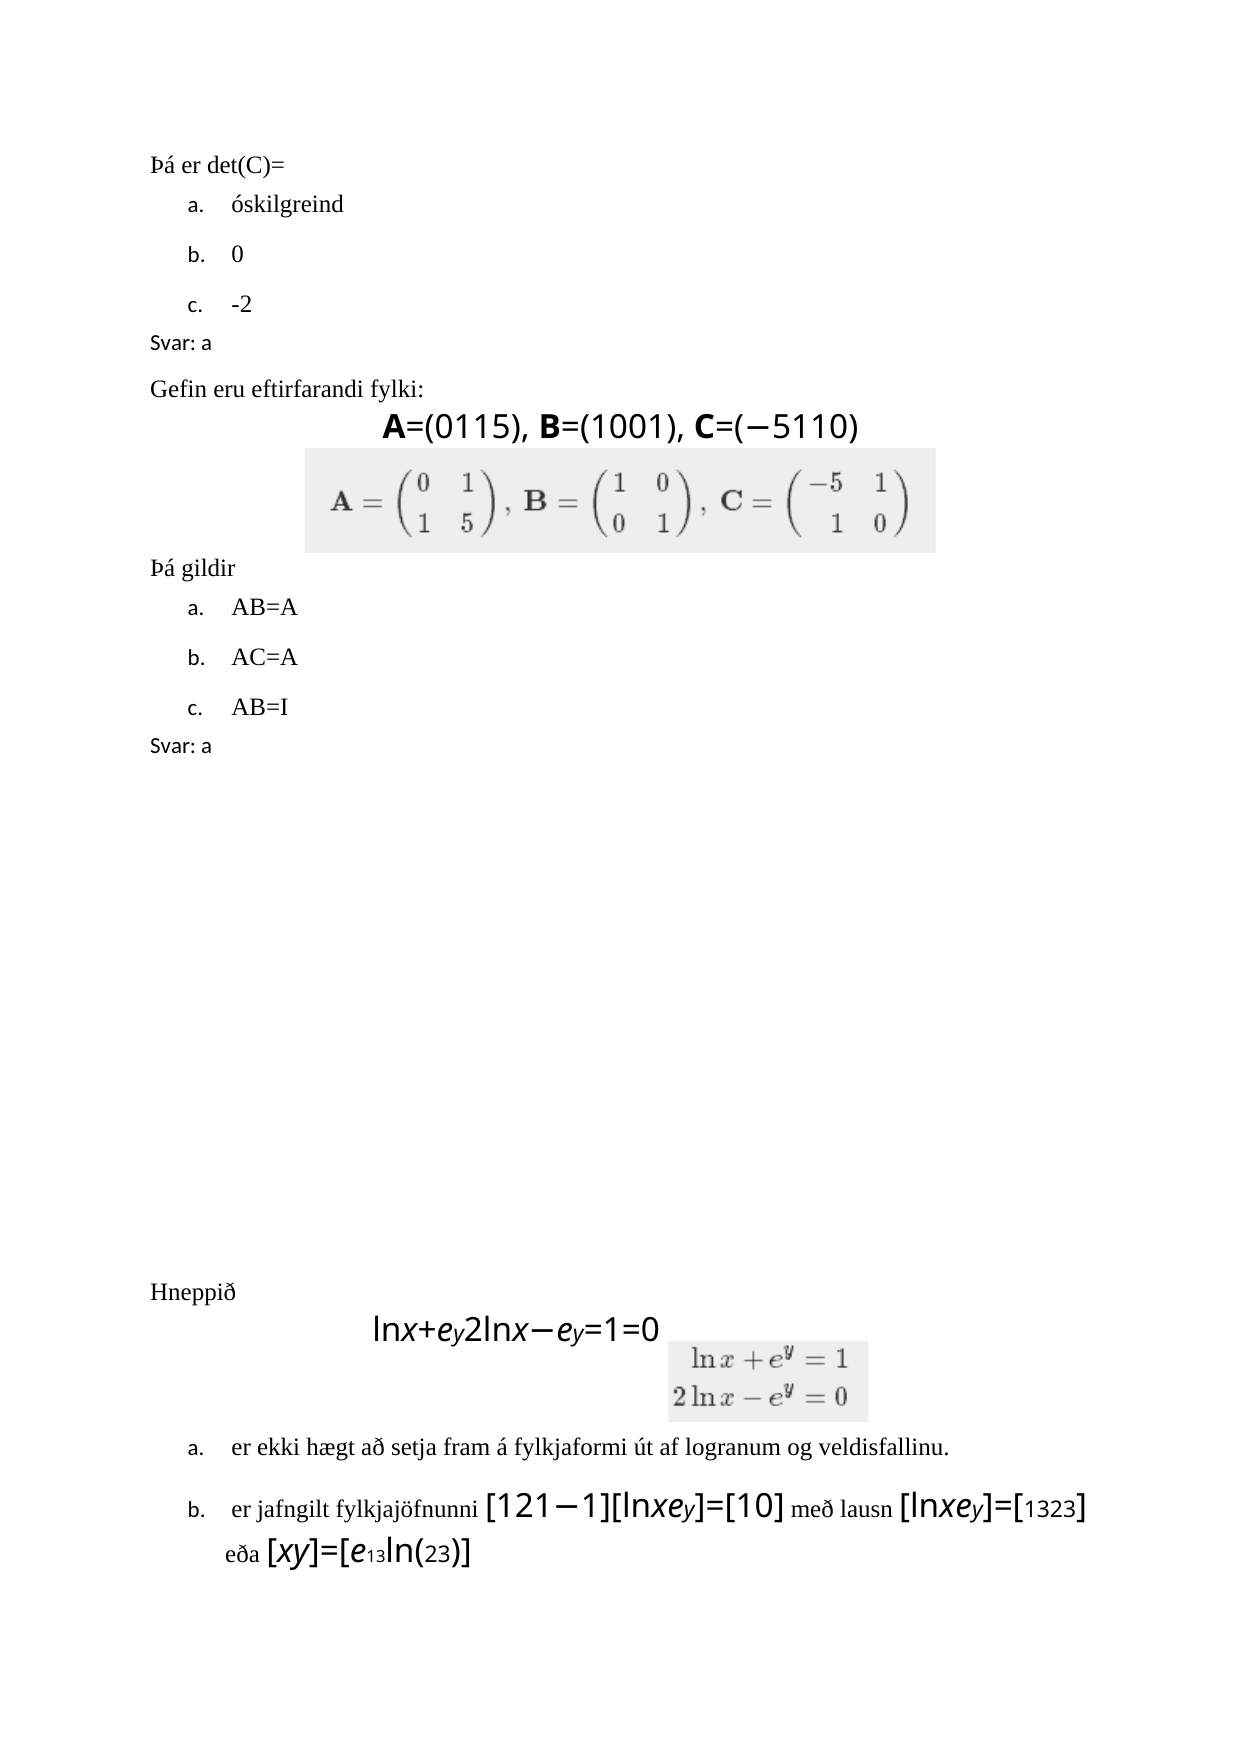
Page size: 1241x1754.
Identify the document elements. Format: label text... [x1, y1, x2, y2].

list 0 [187, 239, 1090, 268]
list er jafngilt fylkjajöfnunni [121−1][lnxey]=[10] með lausn [lnxey]=[1323] eða [xy]=[e13ln(23)] [187, 1482, 1090, 1573]
text Hneppið [150, 1277, 1090, 1306]
text Þá er det(C)= [150, 150, 1090, 179]
list -2 [187, 289, 1090, 318]
text Svar: a [150, 328, 1090, 356]
text A=(0115), B=(1001), C=(−5110) [150, 403, 1090, 553]
list er ekki hægt að setja fram á fylkjaformi út af logranum og veldisfallinu. [187, 1432, 1090, 1461]
list AB=A [187, 592, 1090, 621]
text lnx+ey2lnx−ey=1=0 [150, 1306, 1090, 1422]
list AC=A [187, 642, 1090, 671]
text Þá gildir [150, 553, 1090, 582]
text Gefin eru eftirfarandi fylki: [150, 374, 1090, 403]
list AB=I [187, 692, 1090, 721]
list óskilgreind [187, 189, 1090, 218]
text Svar: a [150, 731, 1090, 759]
